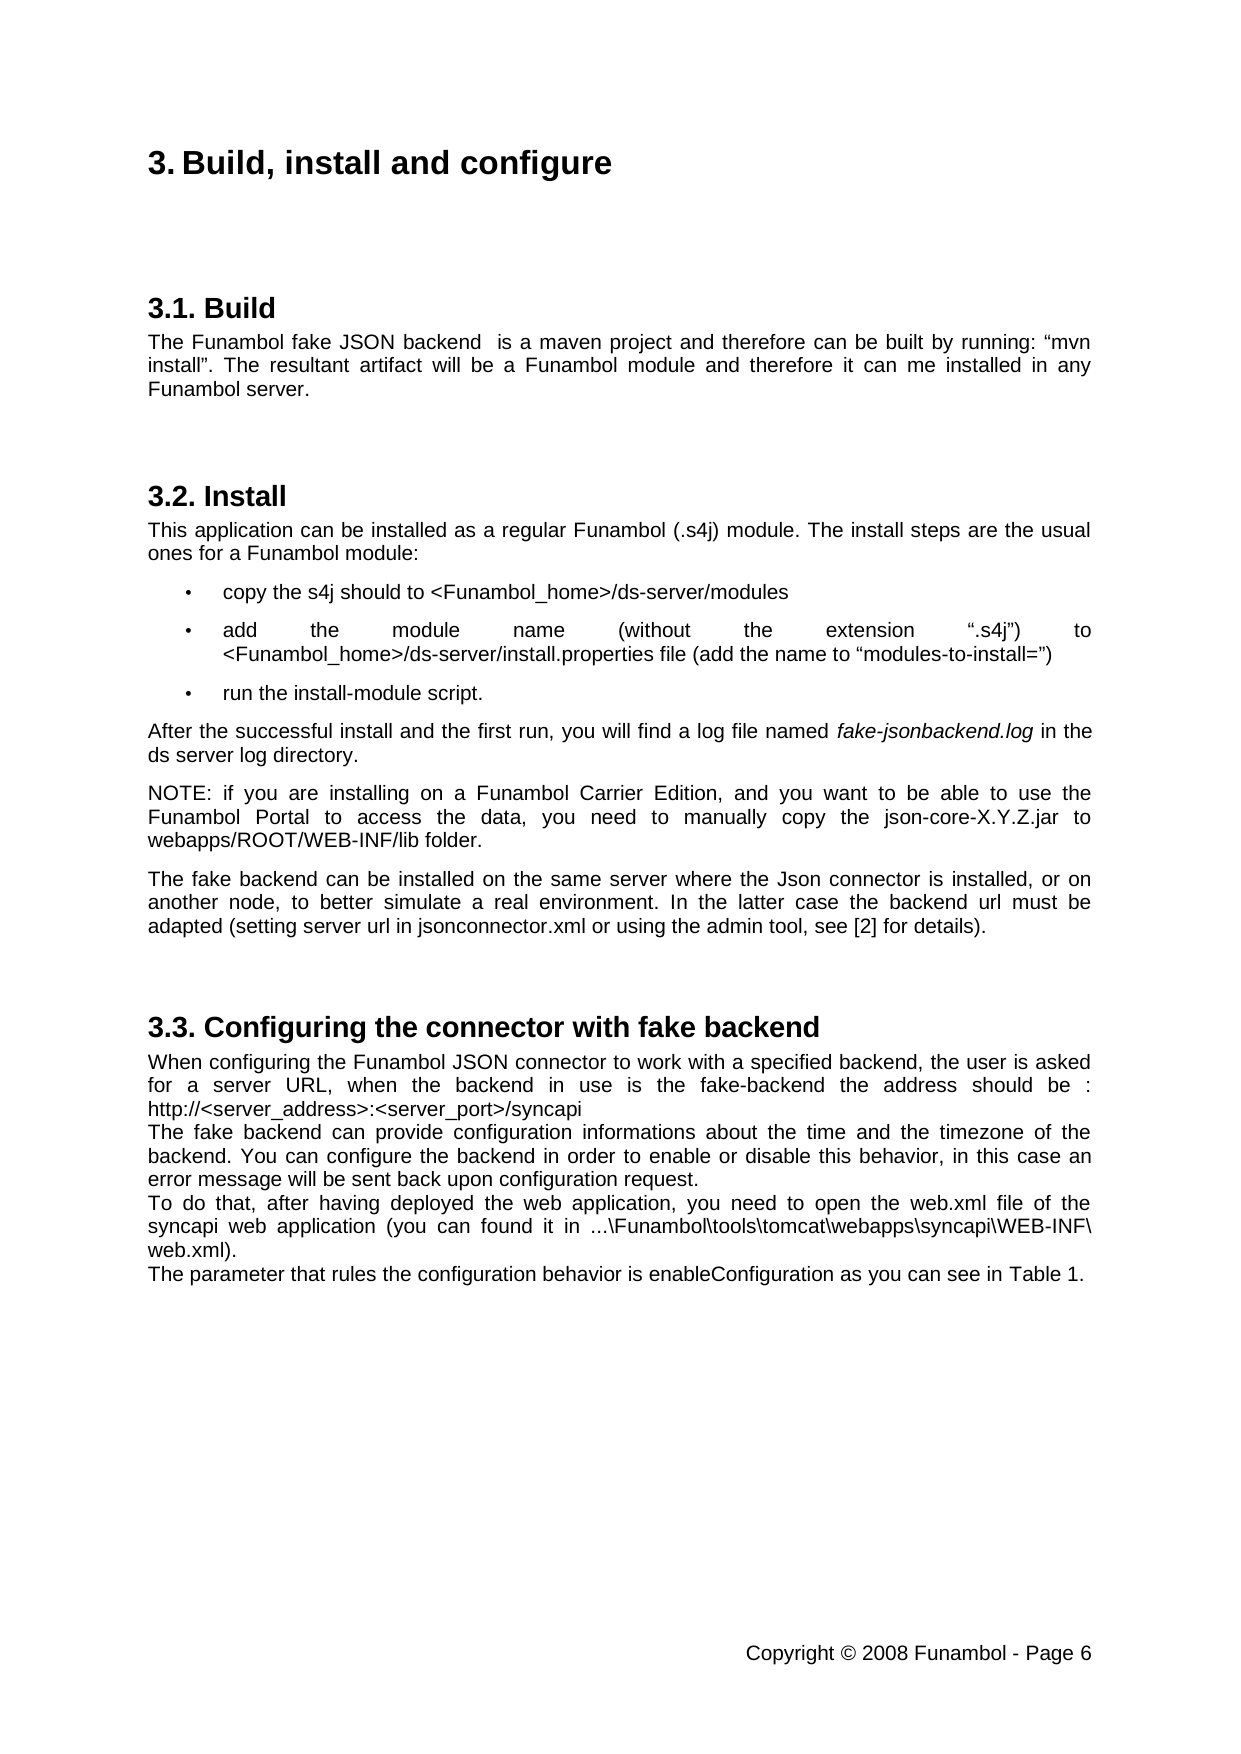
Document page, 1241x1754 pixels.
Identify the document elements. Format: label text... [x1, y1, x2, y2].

subtitle Build [148, 292, 1093, 324]
text After the successful install and the first run, you will find a log file named fake-jsonbackend.log in the ds server log directory. [148, 719, 1093, 767]
subtitle Install [148, 479, 1093, 512]
text When configuring the Funambol JSON connector to work with a specified backend, the user is asked for a server URL, when the backend in use is the fake-backend the address should be : http://<server_address>:<server_port>/syncapi The fake backend can provide configuration informations about the time and the timezone of the backend. You can configure the backend in order to enable or disable this behavior, in this case an error message will be sent back upon configuration request. To do that, after having deployed the web application, you need to open the web.xml file of the syncapi web application (you can found it in ...\Funambol\tools\tomcat\webapps\syncapi\WEB-INF\web.xml). The parameter that rules the configuration behavior is enableConfiguration as you can see in Table 1. [148, 1050, 1093, 1286]
text The Funambol fake JSON backend is a maven project and therefore can be built by running: “mvn install”. The resultant artifact will be a Funambol module and therefore it can me installed in any Funambol server. [148, 330, 1093, 401]
list run the install-module script. [185, 681, 1093, 704]
list add the module name (without the extension “.s4j”) to <Funambol_home>/ds-server/install.properties file (add the name to “modules-to-install=”) [185, 619, 1093, 666]
subtitle Build, install and configure [148, 144, 1093, 181]
text NOTE: if you are installing on a Funambol Carrier Edition, and you want to be able to use the Funambol Portal to access the data, you need to manually copy the json-core-X.Y.Z.jar to webapps/ROOT/WEB-INF/lib folder. [148, 782, 1093, 852]
text The fake backend can be installed on the same server where the Json connector is installed, or on another node, to better simulate a real environment. In the latter case the backend url must be adapted (setting server url in jsonconnector.xml or using the admin tool, see [2] for details). [148, 867, 1093, 938]
subtitle Configuring the connector with fake backend [148, 1011, 1093, 1044]
text This application can be installed as a regular Funambol (.s4j) module. The install steps are the usual ones for a Funambol module: [148, 518, 1093, 565]
list copy the s4j should to <Funambol_home>/ds-server/modules [185, 580, 1093, 604]
